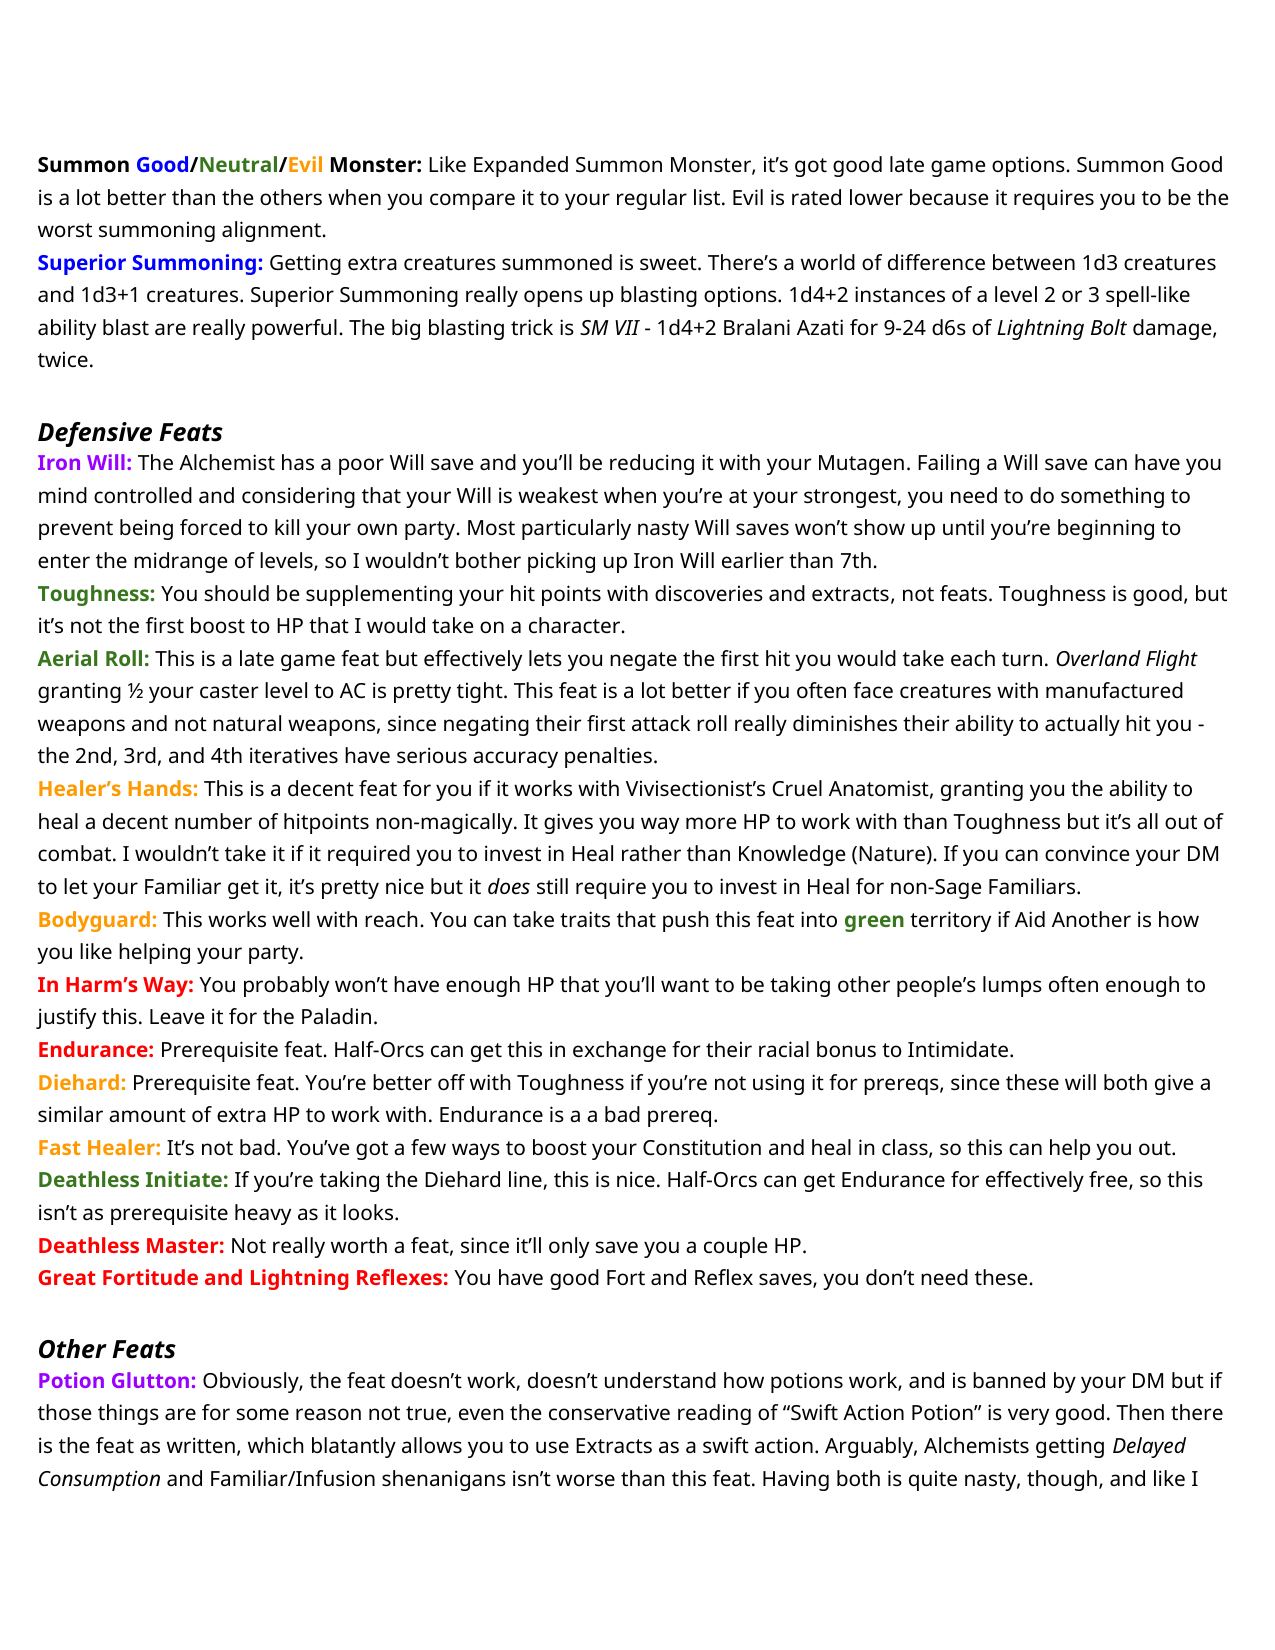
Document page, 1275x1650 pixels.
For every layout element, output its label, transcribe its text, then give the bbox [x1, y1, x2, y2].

text Deathless Master: Not really worth a feat, since it’ll only save you a couple HP. [37, 1231, 1237, 1259]
text Bodyguard: This works well with reach. You can take traits that push this feat into green territory if Aid Another is how you like helping your party. [37, 905, 1237, 966]
text In Harm’s Way: You probably won’t have enough HP that you’ll want to be taking other people’s lumps often enough to justify this. Leave it for the Paladin. [37, 970, 1237, 1031]
text Aerial Roll: This is a late game feat but effectively lets you negate the first hit you would take each turn. Overland Flight granting ½ your caster level to AC is pretty tight. This feat is a lot better if you often face creatures with manufactured weapons and not natural weapons, since negating their first attack roll really diminishes their ability to actually hit you - the 2nd, 3rd, and 4th iteratives have serious accuracy penalties. [37, 644, 1237, 770]
text Summon Good/Neutral/Evil Monster: Like Expanded Summon Monster, it’s got good late game options. Summon Good is a lot better than the others when you compare it to your regular list. Evil is rated lower because it requires you to be the worst summoning alignment. [37, 150, 1237, 244]
text Great Fortitude and Lightning Reflexes: You have good Fort and Reflex saves, you don’t need these. [37, 1263, 1237, 1292]
text Toughness: You should be supplementing your hit points with discoveries and extracts, not feats. Toughness is good, but it’s not the first boost to HP that I would take on a character. [37, 579, 1237, 640]
text Iron Will: The Alchemist has a poor Will save and you’ll be reducing it with your Mutagen. Failing a Will save can have you mind controlled and considering that your Will is weakest when you’re at your strongest, you need to do something to prevent being forced to kill your own party. Most particularly nasty Will saves won’t show up until you’re beginning to enter the midrange of levels, so I wouldn’t bother picking up Iron Will earlier than 7th. [37, 448, 1237, 574]
text Potion Glutton: Obviously, the feat doesn’t work, doesn’t understand how potions work, and is banned by your DM but if those things are for some reason not true, even the conservative reading of “Swift Action Potion” is very good. Then there is the feat as written, which blatantly allows you to use Extracts as a swift action. Arguably, Alchemists getting Delayed Consumption and Familiar/Infusion shenanigans isn’t worse than this feat. Having both is quite nasty, though, and like I [37, 1366, 1237, 1492]
text Diehard: Prerequisite feat. You’re better off with Toughness if you’re not using it for prereqs, since these will both give a similar amount of extra HP to work with. Endurance is a a bad prereq. [37, 1068, 1237, 1129]
subtitle Defensive Feats [37, 414, 1237, 448]
text Deathless Initiate: If you’re taking the Diehard line, this is nice. Half-Orcs can get Endurance for effectively free, so this isn’t as prerequisite heavy as it looks. [37, 1166, 1237, 1227]
text Fast Healer: It’s not bad. You’ve got a few ways to boost your Constitution and heal in class, so this can help you out. [37, 1133, 1237, 1161]
subtitle Other Feats [37, 1332, 1237, 1366]
text Healer’s Hands: This is a decent feat for you if it works with Vivisectionist’s Cruel Anatomist, granting you the ability to heal a decent number of hitpoints non-magically. It gives you way more HP to work with than Toughness but it’s all out of combat. I wouldn’t take it if it required you to invest in Heal rather than Knowledge (Nature). If you can convince your DM to let your Familiar get it, it’s pretty nice but it does still require you to invest in Heal for non-Sage Familiars. [37, 774, 1237, 901]
text Endurance: Prerequisite feat. Half-Orcs can get this in exchange for their racial bonus to Intimidate. [37, 1035, 1237, 1063]
text Superior Summoning: Getting extra creatures summoned is sweet. There’s a world of difference between 1d3 creatures and 1d3+1 creatures. Superior Summoning really opens up blasting options. 1d4+2 instances of a level 2 or 3 spell-like ability blast are really powerful. The big blasting trick is SM VII - 1d4+2 Bralani Azati for 9-24 d6s of Lightning Bolt damage, twice. [37, 248, 1237, 374]
